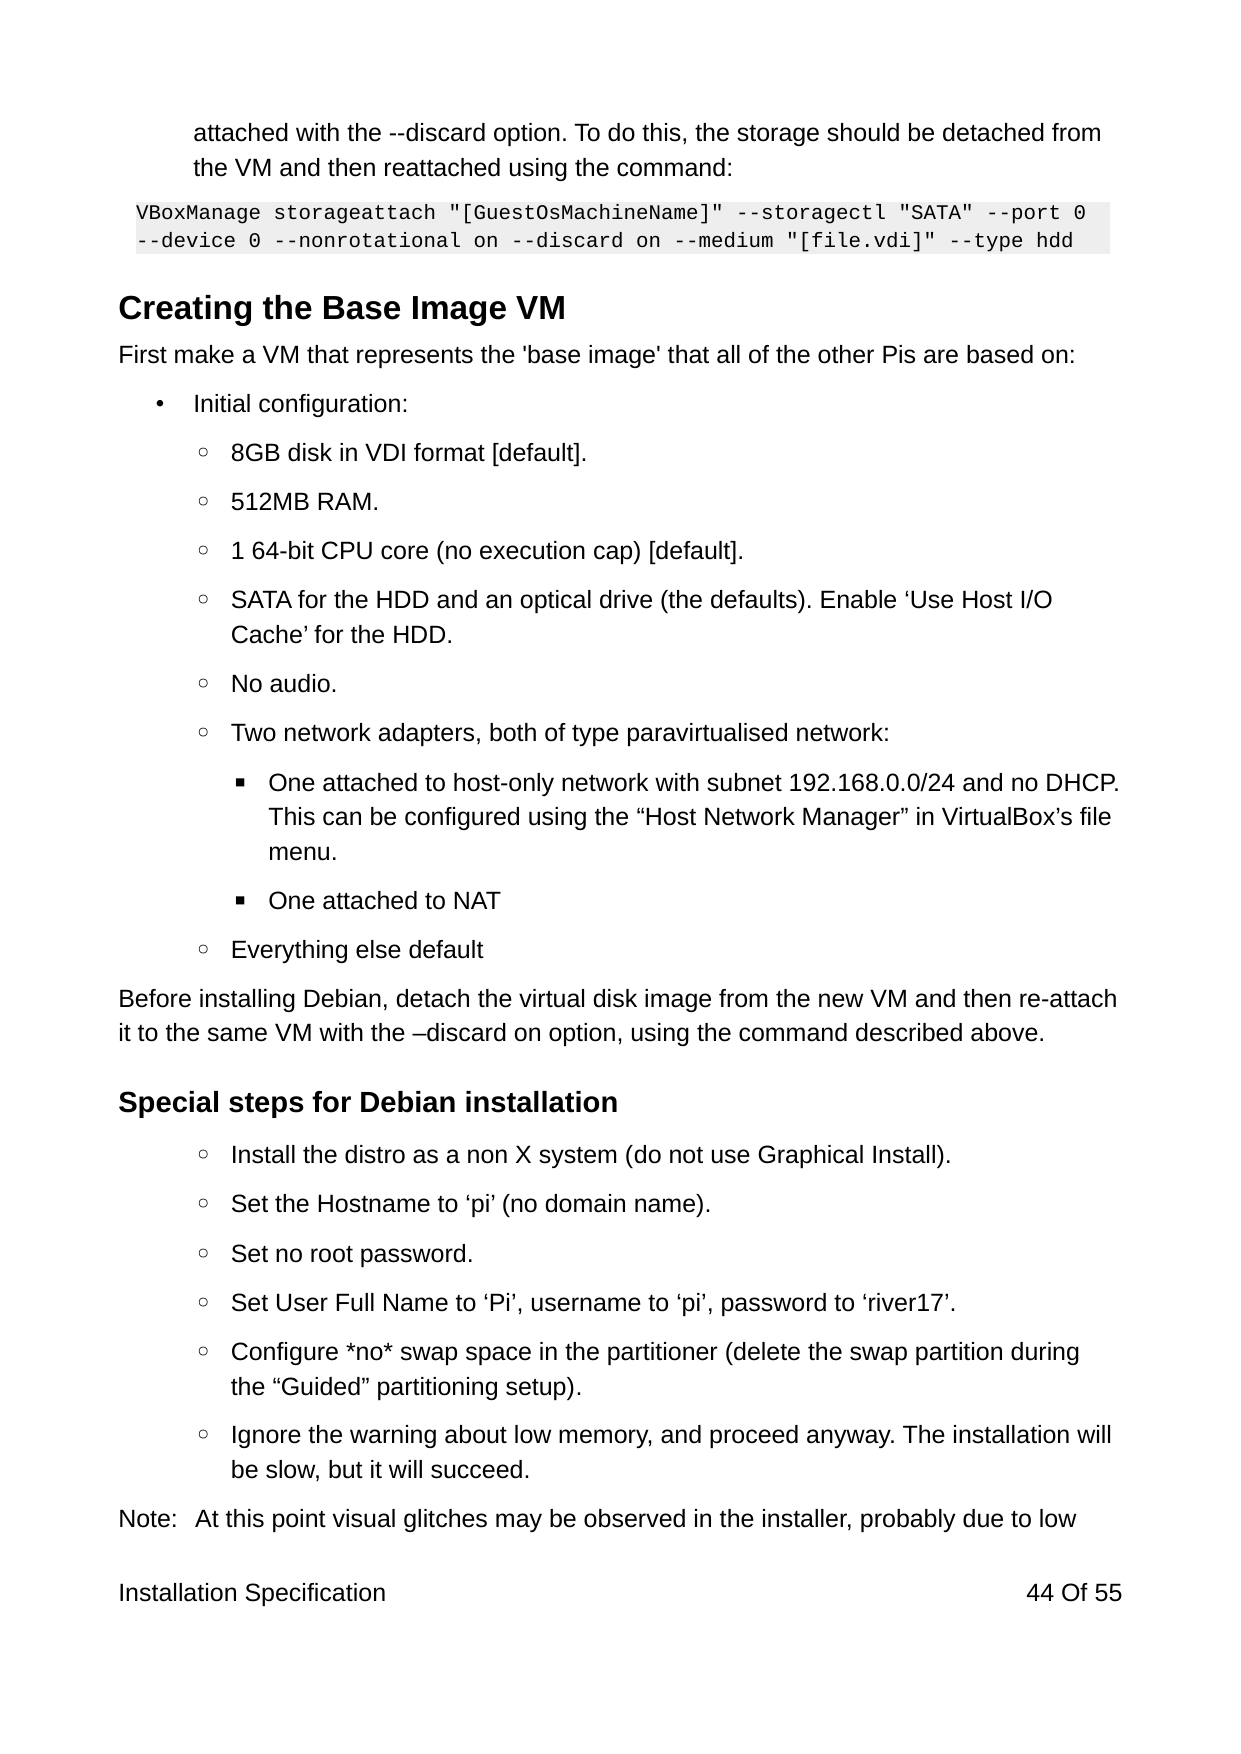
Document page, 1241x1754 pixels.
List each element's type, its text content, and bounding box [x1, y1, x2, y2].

list Set the Hostname to ‘pi’ (no domain name). [193, 1189, 1122, 1218]
list 1 64-bit CPU core (no execution cap) [default]. [193, 536, 1122, 565]
text VBoxManage storageattach "[GuestOsMachineName]" --storagectl "SATA" --port 0 --device 0 --nonrotational on --discard on --medium "[file.vdi]" --type hdd [136, 202, 1110, 254]
list Set no root password. [193, 1238, 1122, 1267]
list One attached to host-only network with subnet 192.168.0.0/24 and no DHCP. This can be configured using the “Host Network Manager” in VirtualBox’s file menu. [231, 767, 1122, 865]
list Two network adapters, both of type paravirtualised network: [193, 718, 1122, 747]
text First make a VM that represents the 'base image' that all of the other Pis are based on: [118, 340, 1122, 368]
list 512MB RAM. [193, 487, 1122, 516]
text Before installing Debian, detach the virtual disk image from the new VM and then re-attach it to the same VM with the –discard on option, using the command described above. [118, 984, 1122, 1047]
list 8GB disk in VDI format [default]. [193, 438, 1122, 467]
list One attached to NAT [231, 886, 1122, 914]
list Configure *no* swap space in the partitioner (delete the swap partition during the “Guided” partitioning setup). [193, 1337, 1122, 1400]
subtitle Creating the Base Image VM [118, 288, 1122, 326]
list Initial configuration: [156, 389, 1122, 418]
text Note: At this point visual glitches may be observed in the installer, probably due to low [118, 1504, 1122, 1533]
list SATA for the HDD and an optical drive (the defaults). Enable ‘Use Host I/O Cache’ for the HDD. [193, 586, 1122, 649]
list Ignore the warning about low memory, and proceed anyway. The installation will be slow, but it will succeed. [193, 1421, 1122, 1484]
list Everything else default [193, 935, 1122, 964]
list attached with the --discard option. To do this, the storage should be detached from the VM and then reattached using the command: [156, 118, 1122, 181]
list No audio. [193, 669, 1122, 698]
list Install the distro as a non X system (do not use Graphical Install). [193, 1140, 1122, 1169]
subtitle Special steps for Debian installation [118, 1085, 1122, 1119]
list Set User Full Name to ‘Pi’, username to ‘pi’, password to ‘river17’. [193, 1288, 1122, 1317]
